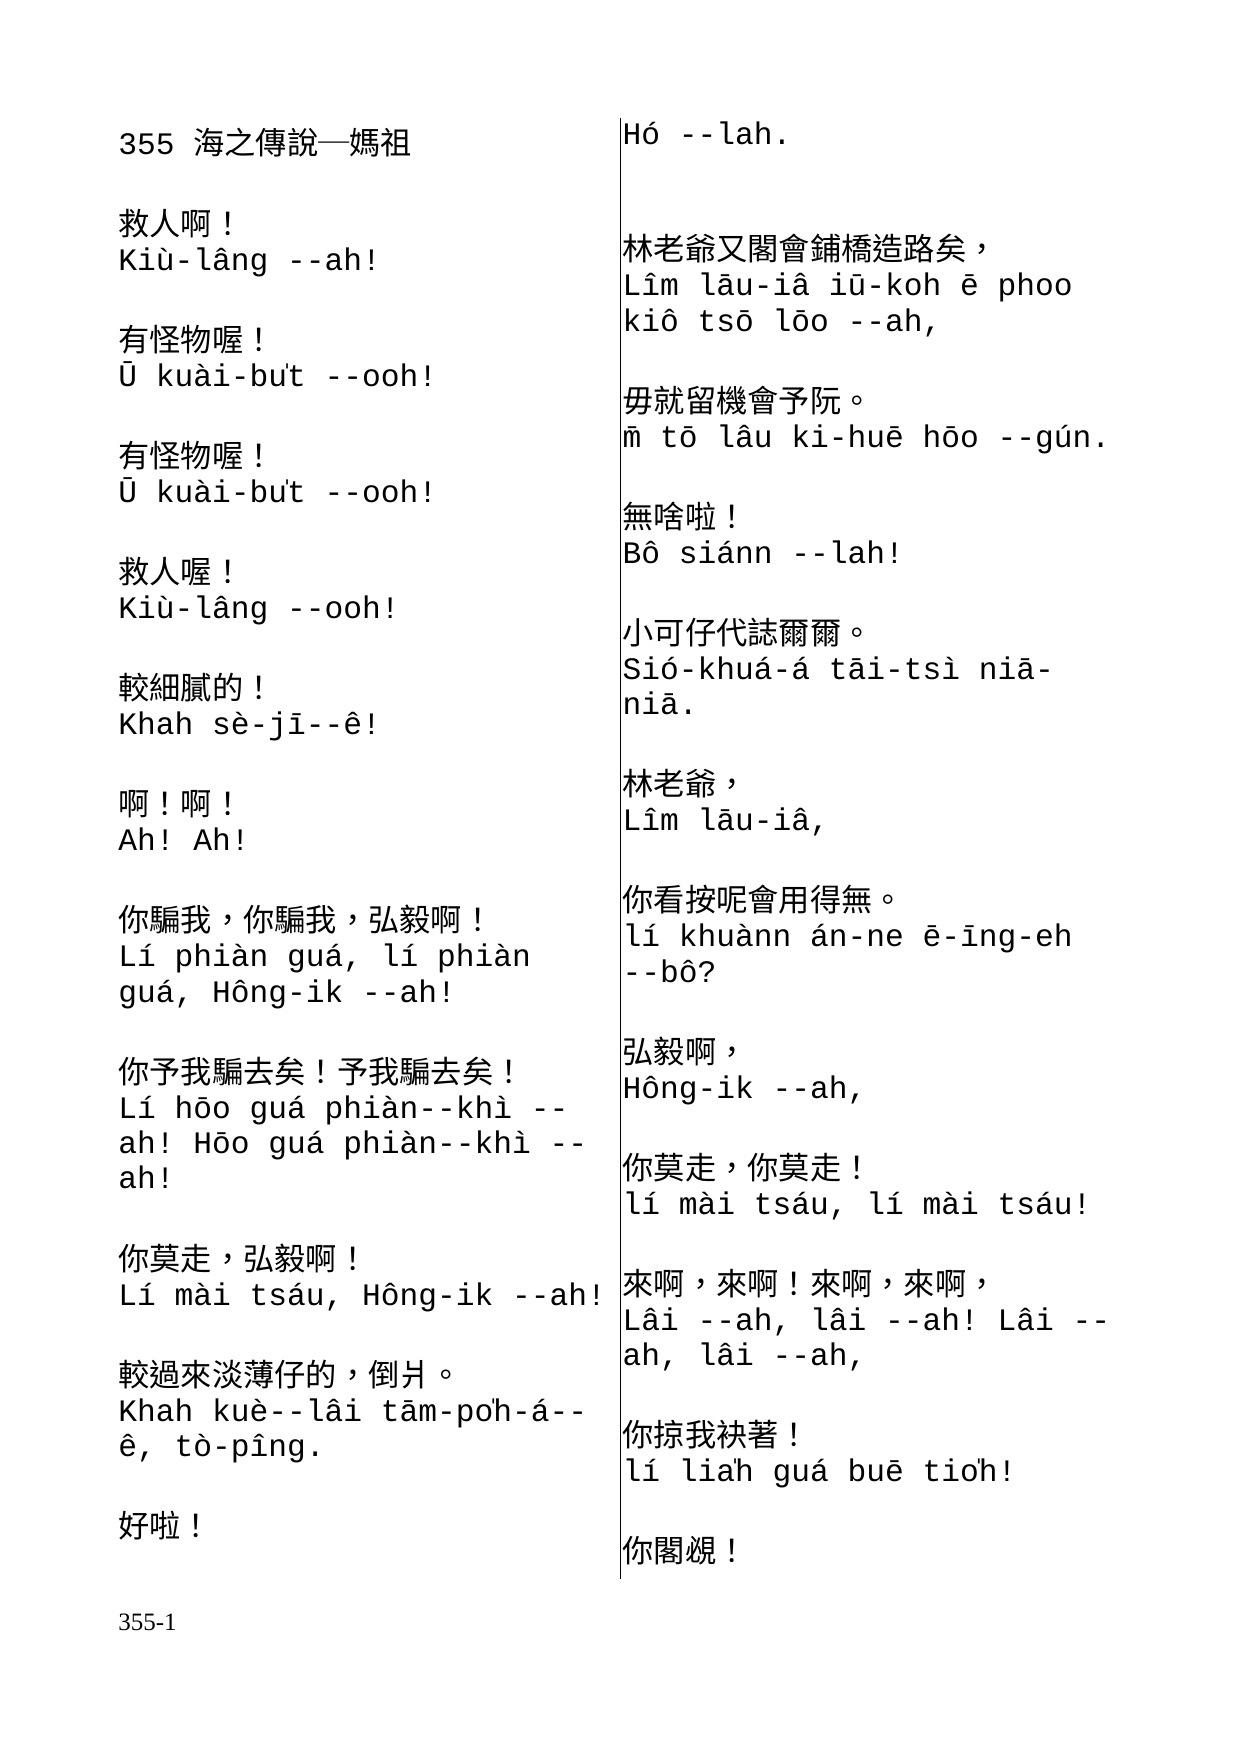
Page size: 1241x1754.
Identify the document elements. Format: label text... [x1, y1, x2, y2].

text 來啊，來啊！來啊，來啊， [622, 1259, 1122, 1304]
text Lí hōo guá phiàn--khì --ah! Hōo guá phiàn--khì --ah! [118, 1092, 618, 1198]
text 較過來淡薄仔的，倒爿。 [118, 1350, 618, 1395]
text Lîm lāu-iâ, [622, 804, 1122, 840]
text 弘毅啊， [622, 1027, 1122, 1072]
text Kiù-lâng --ah! [118, 244, 618, 280]
text 較細膩的！ [118, 663, 618, 708]
text Kiù-lâng --ooh! [118, 592, 618, 628]
text Sió-khuá-á tāi-tsì niā-niā. [622, 653, 1122, 724]
text Khah kuè--lâi tām-po̍h-á--ê, tò-pîng. [118, 1395, 618, 1466]
text Khah sè-jī--ê! [118, 708, 618, 744]
text 毋就留機會予阮。 [622, 376, 1122, 421]
text Lâi --ah, lâi --ah! Lâi --ah, lâi --ah, [622, 1304, 1122, 1375]
text Hó --lah. [622, 118, 1122, 153]
text 355 海之傳說─媽祖 [118, 118, 618, 164]
text lí khuànn án-ne ē-īng-eh --bô? [622, 921, 1122, 991]
text lí lia̍h guá buē tio̍h! [622, 1456, 1122, 1491]
text 你看按呢會用得無。 [622, 875, 1122, 921]
text 啊！啊！ [118, 779, 618, 824]
text 你莫走，你莫走！ [622, 1143, 1122, 1188]
text Hông-ik --ah, [622, 1072, 1122, 1107]
text Lí phiàn guá, lí phiàn guá, Hông-ik --ah! [118, 941, 618, 1011]
text Ū kuài-bu̍t --ooh! [118, 360, 618, 396]
text 林老爺， [622, 759, 1122, 804]
text Lîm lāu-iâ iū-koh ē phoo kiô tsō lōo --ah, [622, 269, 1122, 340]
text lí mài tsáu, lí mài tsáu! [622, 1188, 1122, 1223]
text Bô siánn --lah! [622, 537, 1122, 572]
text Lí mài tsáu, Hông-ik --ah! [118, 1279, 618, 1314]
text 小可仔代誌爾爾。 [622, 608, 1122, 653]
text Ah! Ah! [118, 824, 618, 860]
text 有怪物喔！ [118, 315, 618, 360]
text Ū kuài-bu̍t --ooh! [118, 476, 618, 512]
text 你掠我袂著！ [622, 1410, 1122, 1456]
text m̄ tō lâu ki-huē hōo --gún. [622, 421, 1122, 456]
text 好啦！ [118, 1501, 618, 1546]
text 你莫走，弘毅啊！ [118, 1234, 618, 1279]
text 無啥啦！ [622, 492, 1122, 537]
text 救人啊！ [118, 199, 618, 244]
text 你閣覕！ [622, 1526, 1122, 1572]
text 你騙我，你騙我，弘毅啊！ [118, 895, 618, 941]
text 救人喔！ [118, 547, 618, 592]
text 有怪物喔！ [118, 431, 618, 476]
text 你予我騙去矣！予我騙去矣！ [118, 1047, 618, 1092]
text 林老爺又閣會鋪橋造路矣， [622, 224, 1122, 269]
